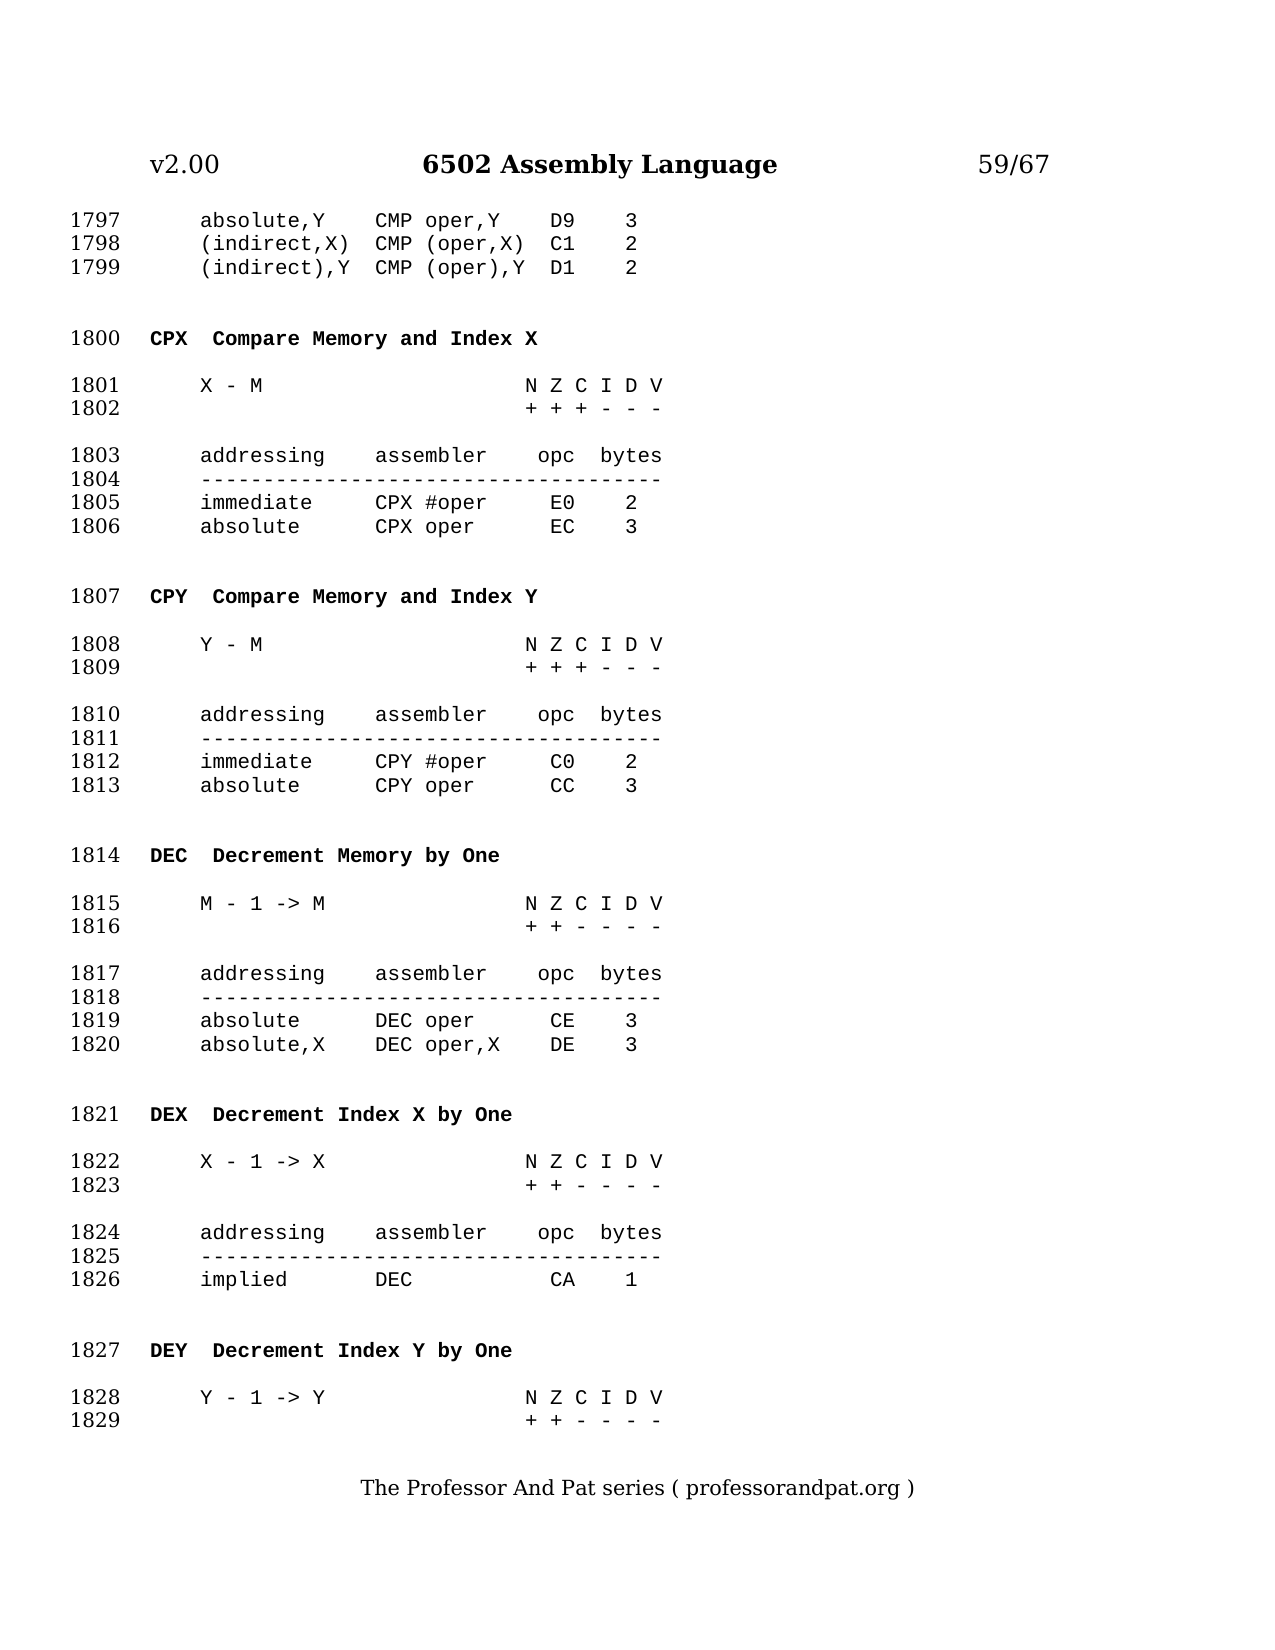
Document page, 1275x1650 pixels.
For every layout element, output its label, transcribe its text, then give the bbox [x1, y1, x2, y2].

text DEY Decrement Index Y by One [150, 1340, 1125, 1363]
text addressing assembler opc bytes [150, 445, 1125, 469]
text absolute CPX oper EC 3 [150, 516, 1125, 539]
text X - 1 -> X N Z C I D V [150, 1152, 1125, 1175]
text CPX Compare Memory and Index X [150, 328, 1125, 351]
text + + - - - - [150, 1175, 1125, 1199]
text ------------------------------------- [150, 728, 1125, 751]
text addressing assembler opc bytes [150, 1222, 1125, 1246]
text ------------------------------------- [150, 1246, 1125, 1269]
text absolute,X DEC oper,X DE 3 [150, 1034, 1125, 1057]
text immediate CPY #oper C0 2 [150, 751, 1125, 775]
text absolute CPY oper CC 3 [150, 775, 1125, 798]
text DEC Decrement Memory by One [150, 846, 1125, 869]
text CPY Compare Memory and Index Y [150, 587, 1125, 610]
text ------------------------------------- [150, 987, 1125, 1010]
text + + - - - - [150, 916, 1125, 940]
text + + + - - - [150, 398, 1125, 422]
text + + + - - - [150, 657, 1125, 681]
text immediate CPX #oper E0 2 [150, 492, 1125, 516]
text + + - - - - [150, 1411, 1125, 1434]
text ------------------------------------- [150, 469, 1125, 492]
text X - M N Z C I D V [150, 375, 1125, 398]
text addressing assembler opc bytes [150, 963, 1125, 987]
text addressing assembler opc bytes [150, 704, 1125, 728]
text Y - M N Z C I D V [150, 634, 1125, 657]
text absolute,Y CMP oper,Y D9 3 [150, 210, 1125, 233]
text Y - 1 -> Y N Z C I D V [150, 1387, 1125, 1411]
text (indirect,X) CMP (oper,X) C1 2 [150, 233, 1125, 257]
text DEX Decrement Index X by One [150, 1104, 1125, 1128]
text absolute DEC oper CE 3 [150, 1010, 1125, 1034]
text (indirect),Y CMP (oper),Y D1 2 [150, 257, 1125, 281]
text M - 1 -> M N Z C I D V [150, 893, 1125, 916]
text implied DEC CA 1 [150, 1269, 1125, 1293]
